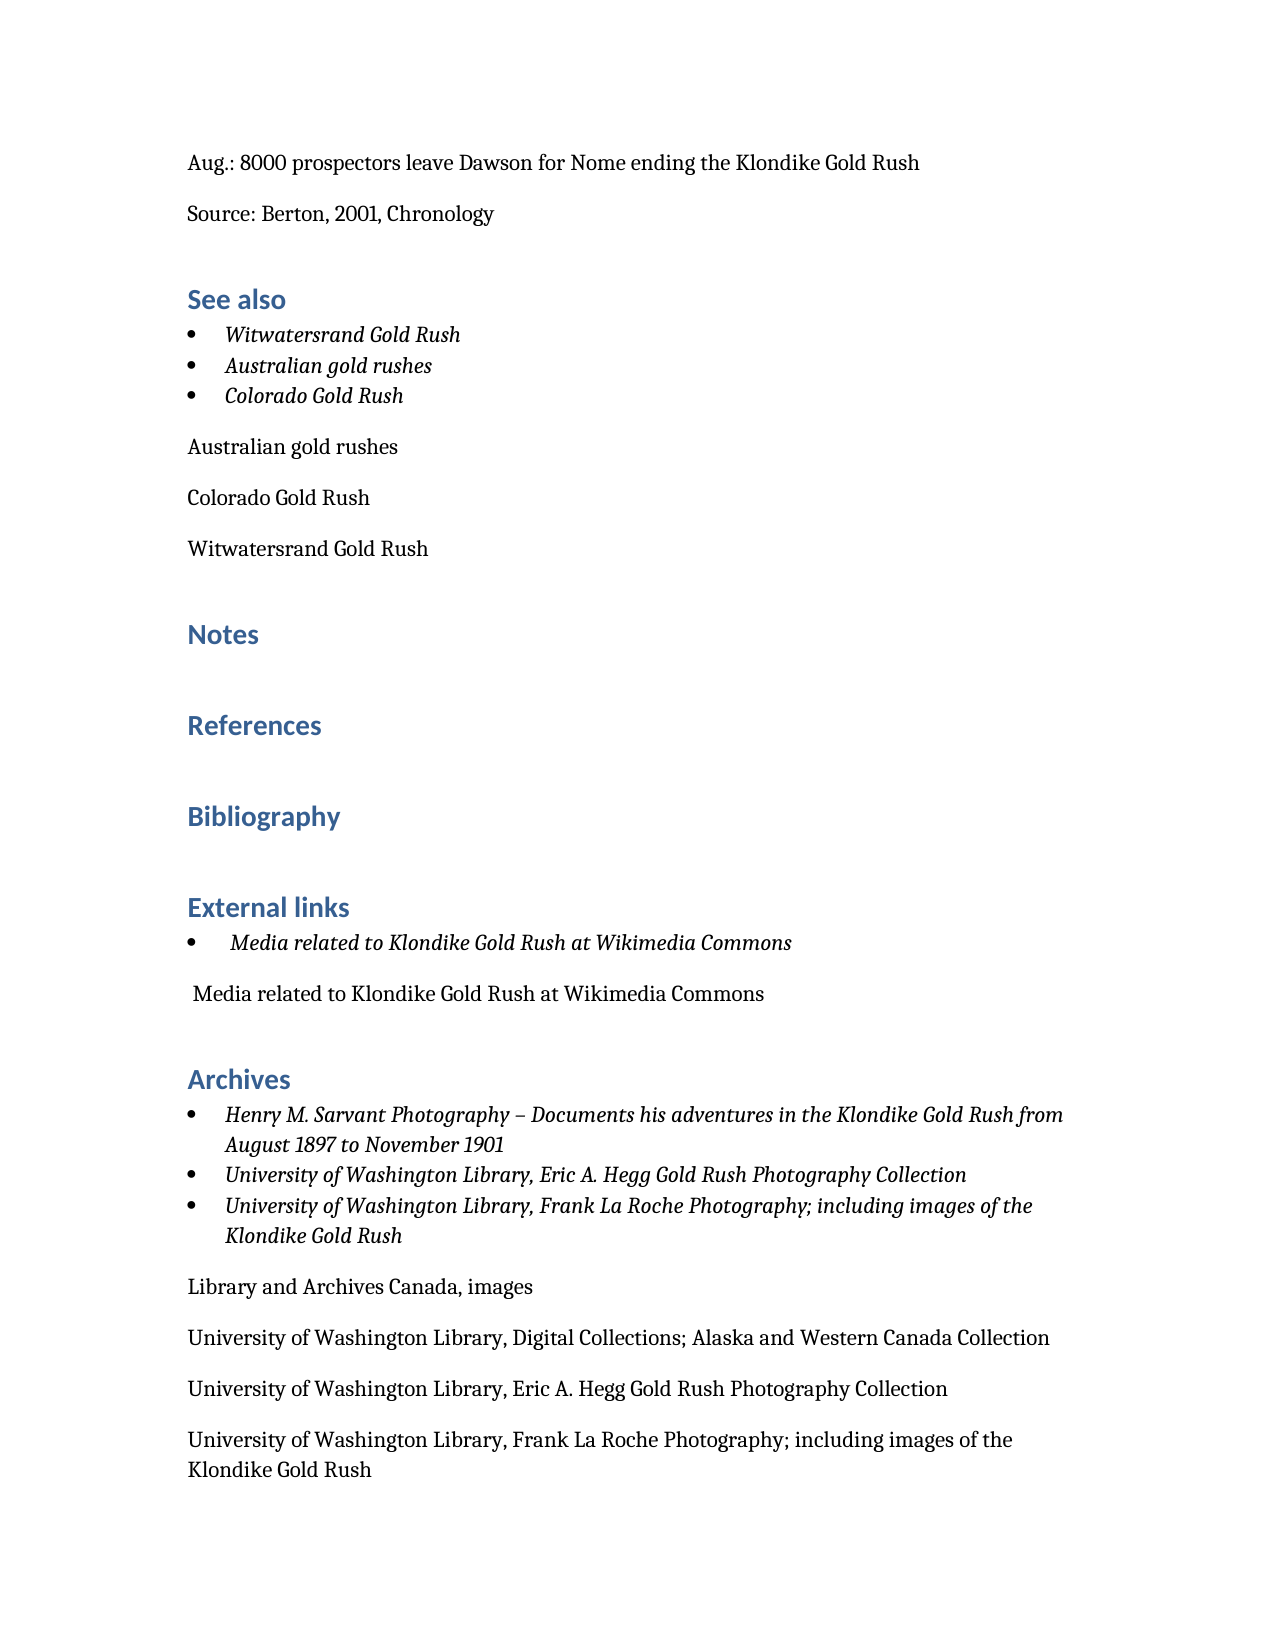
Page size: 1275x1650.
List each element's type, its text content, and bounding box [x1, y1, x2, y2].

subtitle External links [187, 889, 1087, 924]
text Aug.: 8000 prospectors leave Dawson for Nome ending the Klondike Gold Rush [187, 150, 1087, 176]
subtitle See also [187, 281, 1087, 317]
text Source: Berton, 2001, Chronology [187, 201, 1087, 227]
subtitle Archives [187, 1061, 1087, 1097]
text University of Washington Library, Frank La Roche Photography; including images of the Klondike Gold Rush [187, 1427, 1087, 1483]
subtitle Bibliography [187, 798, 1087, 833]
list Witwatersrand Gold Rush [187, 322, 1087, 348]
list Henry M. Sarvant Photography – Documents his adventures in the Klondike Gold Rush from August 1897 to November 1901 [187, 1102, 1087, 1158]
text University of Washington Library, Digital Collections; Alaska and Western Canada Collection [187, 1325, 1087, 1351]
list Colorado Gold Rush [187, 383, 1087, 409]
text Library and Archives Canada, images [187, 1274, 1087, 1300]
list University of Washington Library, Eric A. Hegg Gold Rush Photography Collection [187, 1162, 1087, 1189]
list Australian gold rushes [187, 352, 1087, 379]
text Colorado Gold Rush [187, 485, 1087, 511]
subtitle Notes [187, 616, 1087, 652]
text University of Washington Library, Eric A. Hegg Gold Rush Photography Collection [187, 1376, 1087, 1402]
text Witwatersrand Gold Rush [187, 536, 1087, 562]
text Media related to Klondike Gold Rush at Wikimedia Commons [187, 981, 1087, 1007]
list Media related to Klondike Gold Rush at Wikimedia Commons [187, 930, 1087, 956]
text Australian gold rushes [187, 434, 1087, 460]
list University of Washington Library, Frank La Roche Photography; including images of the Klondike Gold Rush [187, 1192, 1087, 1249]
subtitle References [187, 707, 1087, 742]
